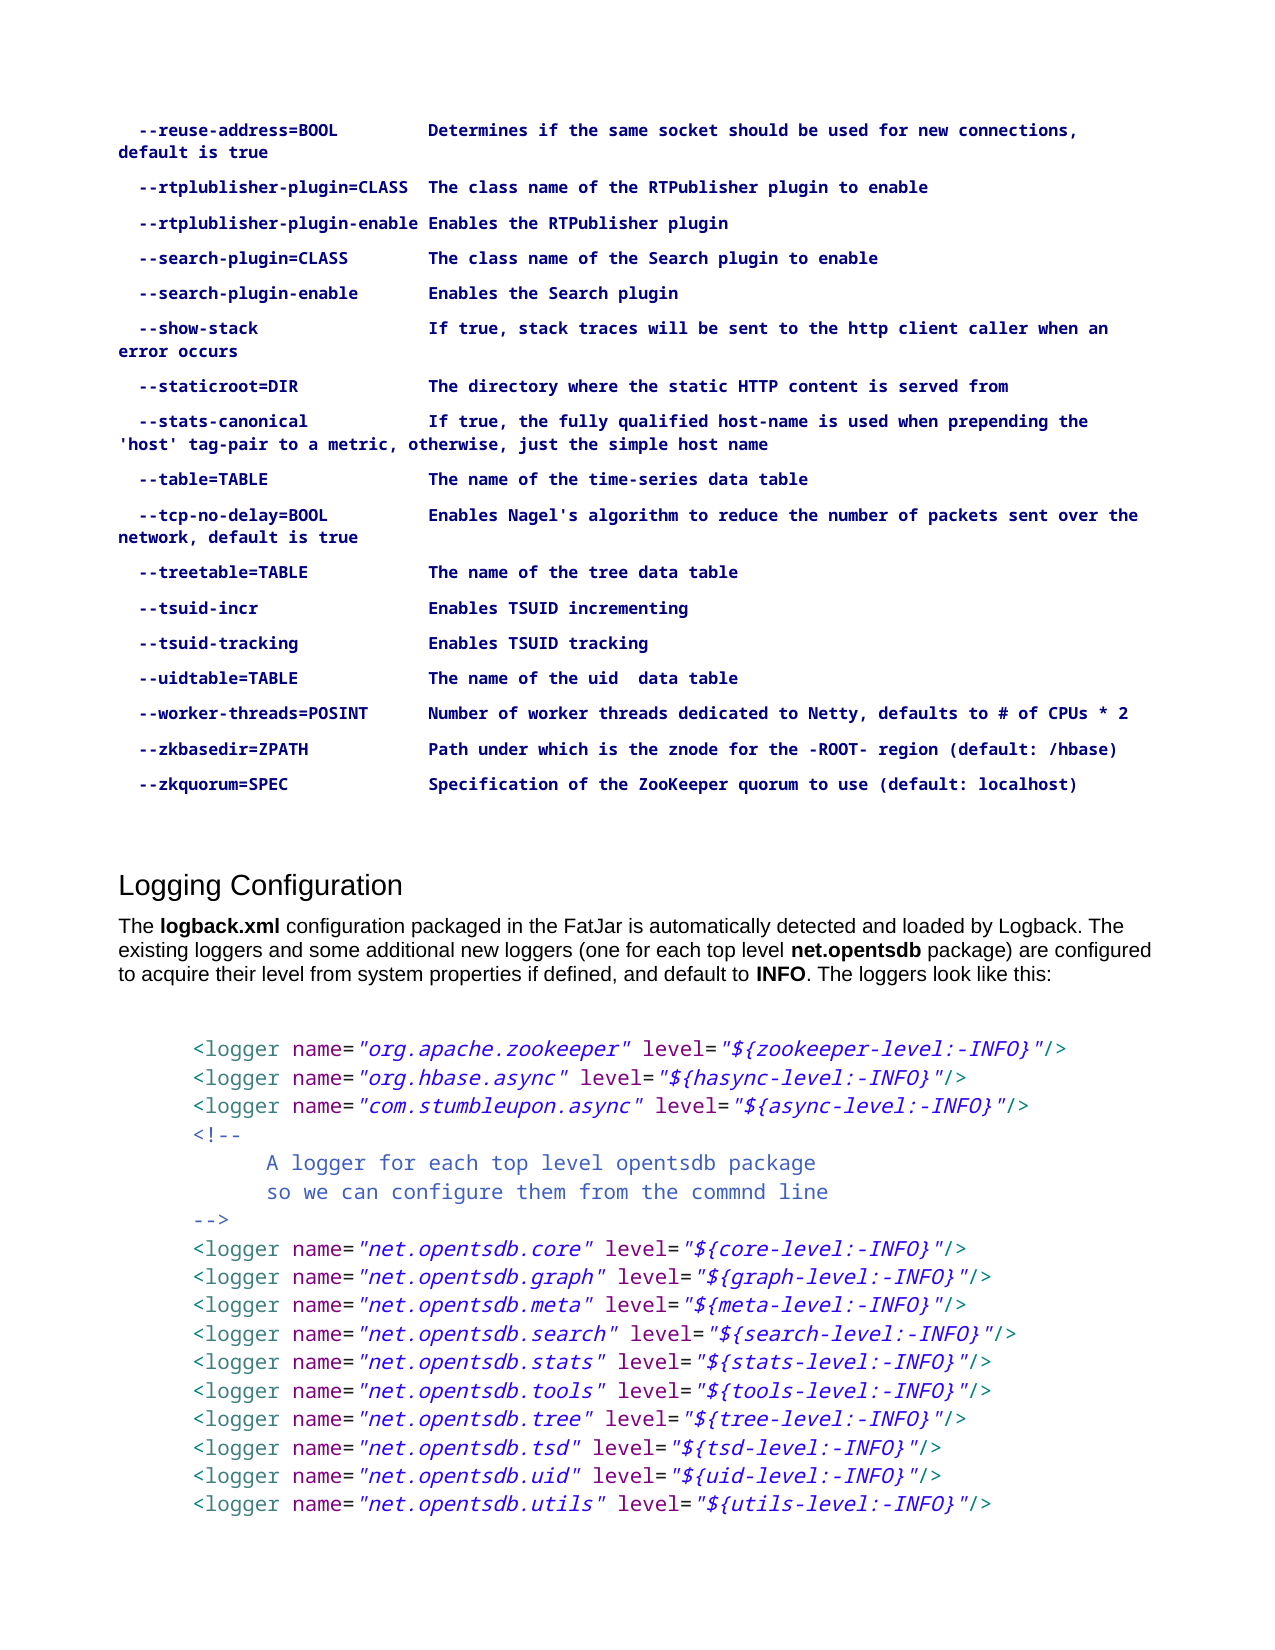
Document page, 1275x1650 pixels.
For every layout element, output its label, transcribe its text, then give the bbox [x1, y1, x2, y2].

text The logback.xml configuration packaged in the FatJar is automatically detected and loaded by Logback. The existing loggers and some additional new loggers (one for each top level net.opentsdb package) are configured to acquire their level from system properties if defined, and default to INFO. The loggers look like this: [118, 914, 1157, 986]
text --search-plugin-enable Enables the Search plugin [118, 282, 1157, 304]
text --rtplublisher-plugin-enable Enables the RTPublisher plugin [118, 211, 1157, 234]
text --worker-threads=POSINT Number of worker threads dedicated to Netty, defaults to # of CPUs * 2 [118, 702, 1157, 724]
text <logger name="net.opentsdb.tsd" level="${tsd-level:-INFO}"/> [118, 1433, 1157, 1461]
text --show-stack If true, stack traces will be sent to the http client caller when an error occurs [118, 317, 1157, 362]
text --zkquorum=SPEC Specification of the ZooKeeper quorum to use (default: localhost) [118, 772, 1157, 795]
subtitle Logging Configuration [118, 868, 1157, 901]
text --reuse-address=BOOL Determines if the same socket should be used for new connections, default is true [118, 118, 1157, 163]
text <logger name="net.opentsdb.tools" level="${tools-level:-INFO}"/> [118, 1376, 1157, 1404]
text --tsuid-incr Enables TSUID incrementing [118, 596, 1157, 619]
text --> [118, 1205, 1157, 1234]
text <logger name="net.opentsdb.stats" level="${stats-level:-INFO}"/> [118, 1347, 1157, 1376]
text A logger for each top level opentsdb package [118, 1148, 1157, 1177]
text --search-plugin=CLASS The class name of the Search plugin to enable [118, 246, 1157, 269]
text <!-- [118, 1120, 1157, 1148]
text <logger name="org.hbase.async" level="${hasync-level:-INFO}"/> [118, 1063, 1157, 1091]
text <logger name="com.stumbleupon.async" level="${async-level:-INFO}"/> [118, 1091, 1157, 1120]
text <logger name="net.opentsdb.utils" level="${utils-level:-INFO}"/> [118, 1489, 1157, 1518]
text --zkbasedir=ZPATH Path under which is the znode for the -ROOT- region (default: /hbase) [118, 737, 1157, 760]
text --tcp-no-delay=BOOL Enables Nagel's algorithm to reduce the number of packets sent over the network, default is true [118, 503, 1157, 548]
text --treetable=TABLE The name of the tree data table [118, 561, 1157, 584]
text <logger name="net.opentsdb.tree" level="${tree-level:-INFO}"/> [118, 1404, 1157, 1433]
text <logger name="net.opentsdb.meta" level="${meta-level:-INFO}"/> [118, 1291, 1157, 1319]
text <logger name="net.opentsdb.core" level="${core-level:-INFO}"/> [118, 1234, 1157, 1262]
text --table=TABLE The name of the time-series data table [118, 468, 1157, 491]
text --staticroot=DIR The directory where the static HTTP content is served from [118, 375, 1157, 397]
text <logger name="org.apache.zookeeper" level="${zookeeper-level:-INFO}"/> [118, 1034, 1157, 1063]
text <logger name="net.opentsdb.uid" level="${uid-level:-INFO}"/> [118, 1461, 1157, 1489]
text <logger name="net.opentsdb.graph" level="${graph-level:-INFO}"/> [118, 1262, 1157, 1291]
text <logger name="net.opentsdb.search" level="${search-level:-INFO}"/> [118, 1319, 1157, 1347]
text --stats-canonical If true, the fully qualified host-name is used when prepending the 'host' tag-pair to a metric, otherwise, just the simple host name [118, 410, 1157, 455]
text --uidtable=TABLE The name of the uid data table [118, 667, 1157, 689]
text --rtplublisher-plugin=CLASS The class name of the RTPublisher plugin to enable [118, 176, 1157, 199]
text --tsuid-tracking Enables TSUID tracking [118, 631, 1157, 654]
text so we can configure them from the commnd line [118, 1177, 1157, 1205]
